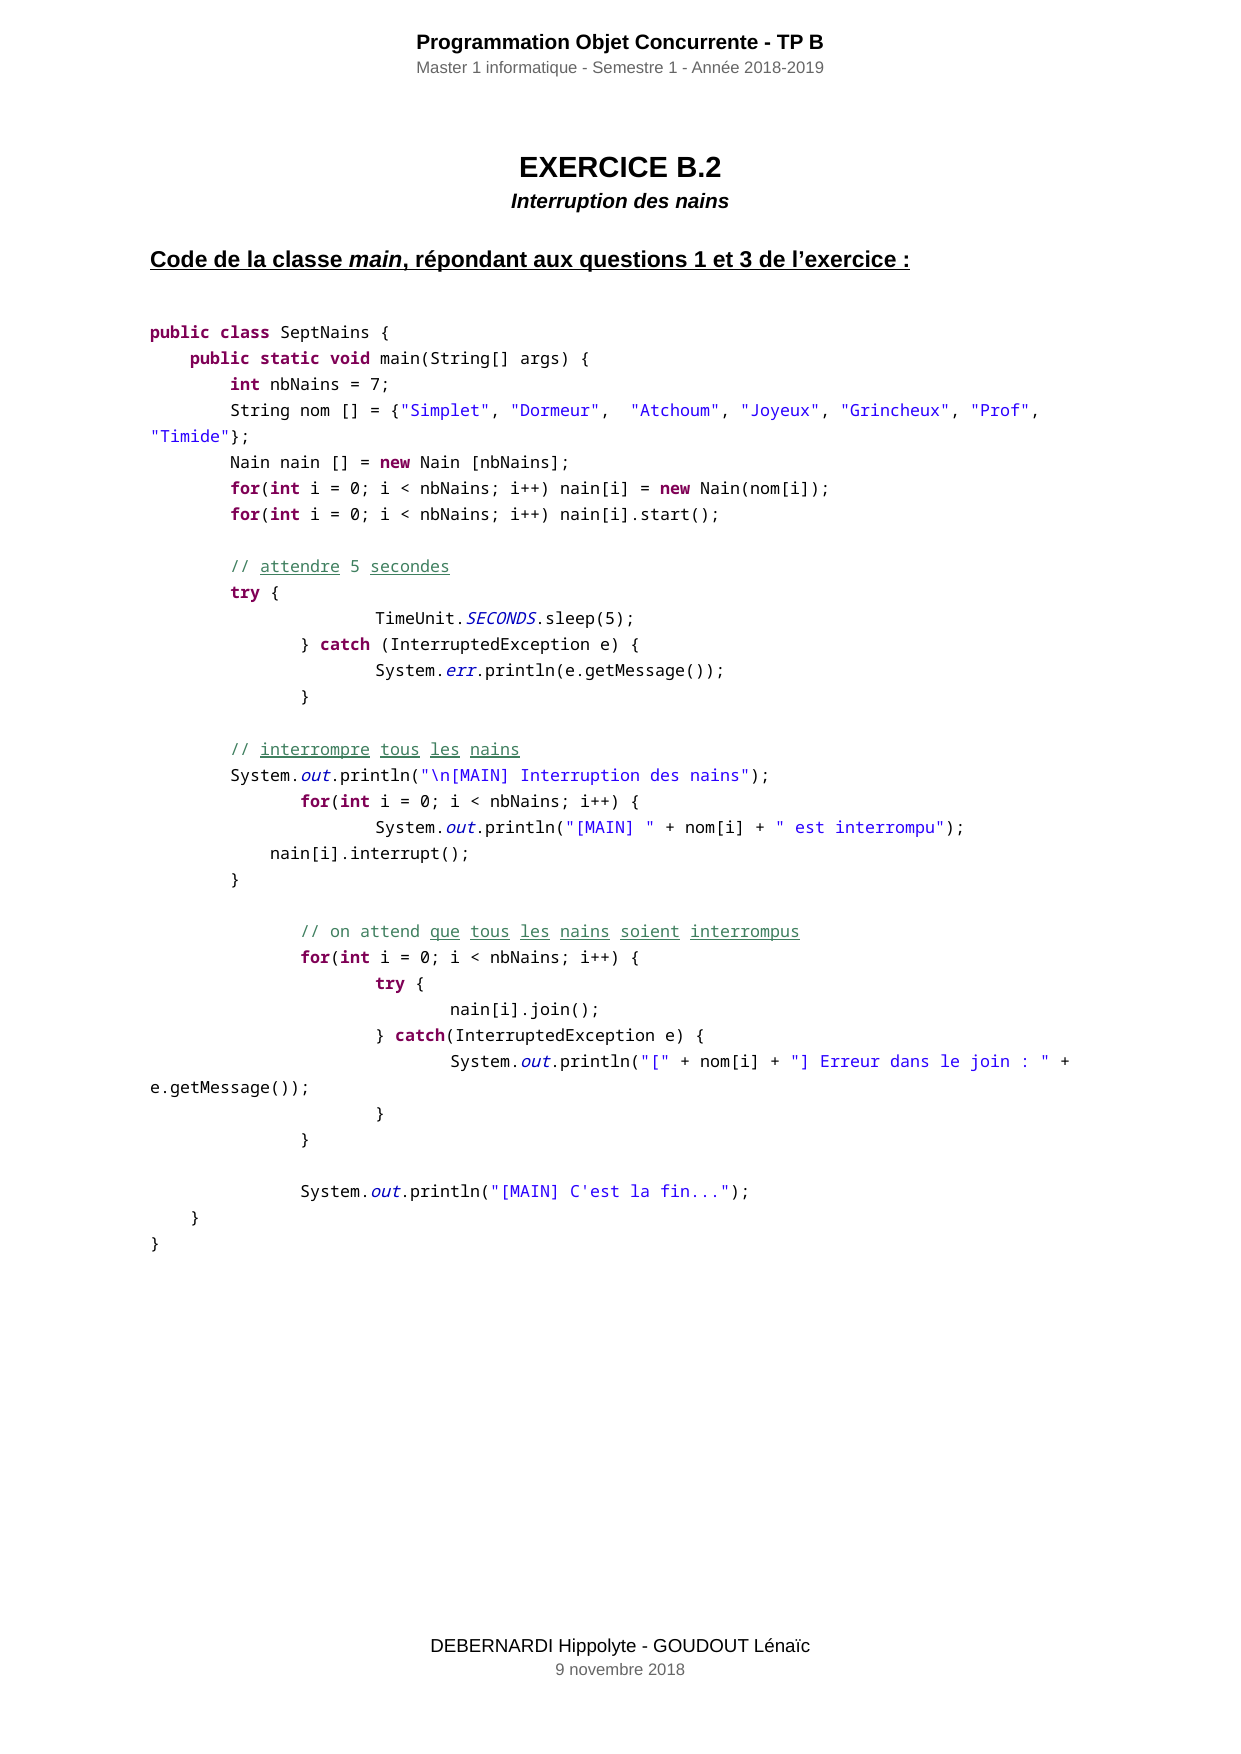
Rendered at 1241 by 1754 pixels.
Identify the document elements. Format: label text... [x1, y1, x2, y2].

text for(int i = 0; i < nbNains; i++) nain[i].start(); [150, 503, 1090, 525]
text } [150, 685, 1090, 708]
text for(int i = 0; i < nbNains; i++) { [150, 945, 1090, 968]
text for(int i = 0; i < nbNains; i++) nain[i] = new Nain(nom[i]); [150, 477, 1090, 499]
text // on attend que tous les nains soient interrompus [150, 919, 1090, 942]
text } [150, 1102, 1090, 1124]
text try { [150, 581, 1090, 603]
text public static void main(String[] args) { [150, 346, 1090, 369]
text EXERCICE B.2 [150, 150, 1090, 183]
text int nbNains = 7; [150, 372, 1090, 395]
text } catch(InterruptedException e) { [150, 1023, 1090, 1046]
text String nom [] = {"Simplet", "Dormeur", "Atchoum", "Joyeux", "Grincheux", "Prof", "Timide"}; [150, 398, 1090, 447]
text System.out.println("[" + nom[i] + "] Erreur dans le join : " + e.getMessage()); [150, 1049, 1090, 1098]
text TimeUnit.SECONDS.sleep(5); [150, 607, 1090, 629]
text Interruption des nains [150, 188, 1090, 212]
text // attendre 5 secondes [150, 555, 1090, 577]
text System.out.println("[MAIN] " + nom[i] + " est interrompu"); [150, 815, 1090, 838]
text Nain nain [] = new Nain [nbNains]; [150, 451, 1090, 473]
text } [150, 1232, 1090, 1254]
text nain[i].interrupt(); [150, 841, 1090, 864]
text Code de la classe main, répondant aux questions 1 et 3 de l’exercice : [150, 246, 1090, 273]
text try { [150, 971, 1090, 994]
text public class SeptNains { [150, 320, 1090, 343]
text } [150, 1206, 1090, 1228]
text } catch (InterruptedException e) { [150, 633, 1090, 656]
text // interrompre tous les nains [150, 737, 1090, 760]
text } [150, 1128, 1090, 1150]
text System.err.println(e.getMessage()); [150, 659, 1090, 682]
text } [150, 867, 1090, 890]
text System.out.println("\n[MAIN] Interruption des nains"); [150, 763, 1090, 786]
text nain[i].join(); [150, 997, 1090, 1020]
text for(int i = 0; i < nbNains; i++) { [150, 789, 1090, 812]
text System.out.println("[MAIN] C'est la fin..."); [150, 1180, 1090, 1202]
